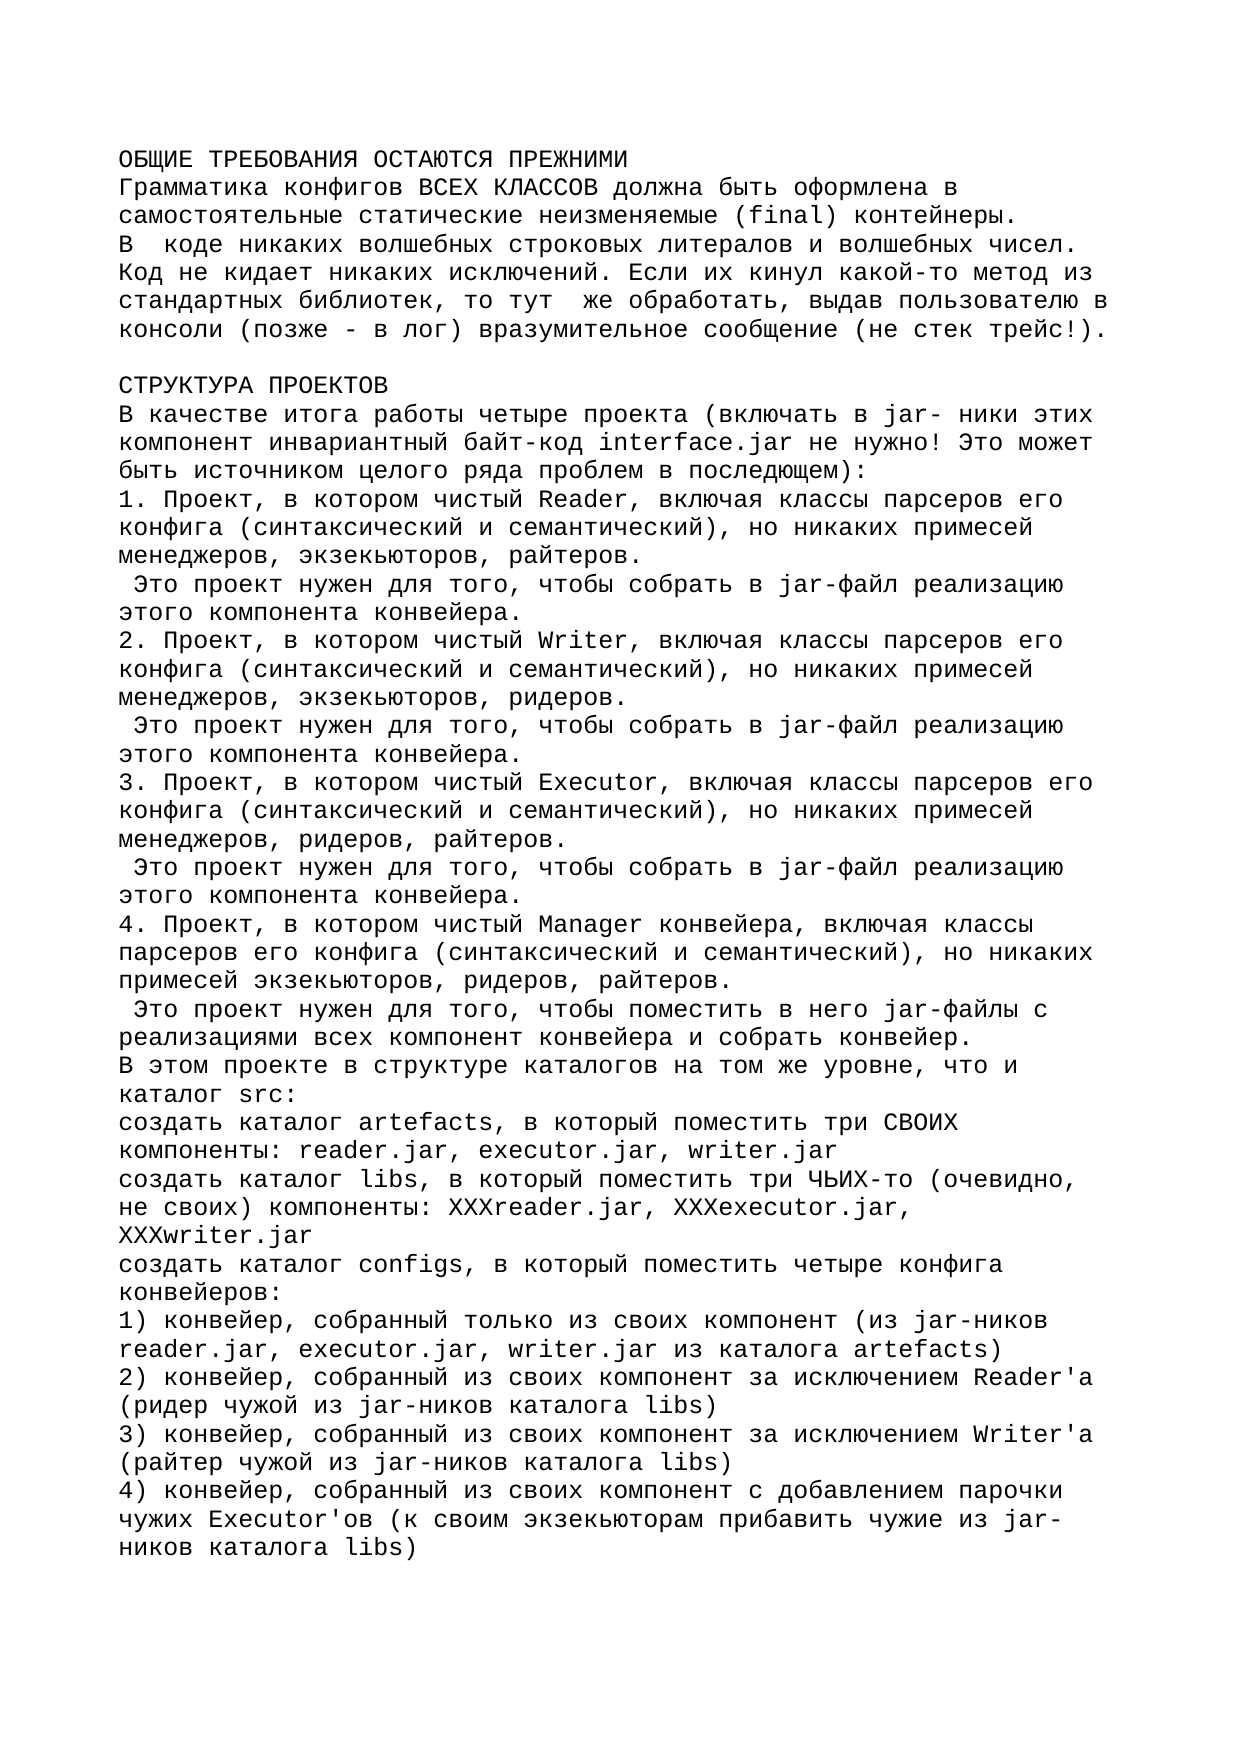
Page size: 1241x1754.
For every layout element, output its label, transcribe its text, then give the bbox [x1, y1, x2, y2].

text СТРУКТУРА ПРОЕКТОВ [118, 373, 1122, 401]
text 4. Проект, в котором чистый Manager конвейера, включая классы парсеров его конфига (синтаксический и семантический), но никаких примесей экзекьюторов, ридеров, райтеров. [118, 911, 1122, 996]
text Грамматика конфигов ВСЕХ КЛАССОВ должна быть оформлена в самостоятельные статические неизменяемые (final) контейнеры. [118, 175, 1122, 231]
text Это проект нужен для того, чтобы собрать в jar-файл реализацию этого компонента конвейера. [118, 855, 1122, 911]
text В качестве итога работы четыре проекта (включать в jar- ники этих компонент инвариантный байт-код interface.jar не нужно! Это может быть источником целого ряда проблем в последющем): [118, 401, 1122, 486]
text создать каталог artefacts, в который поместить три СВОИХ компоненты: reader.jar, executor.jar, writer.jar [118, 1110, 1122, 1166]
text Это проект нужен для того, чтобы собрать в jar-файл реализацию этого компонента конвейера. [118, 713, 1122, 770]
text Это проект нужен для того, чтобы собрать в jar-файл реализацию этого компонента конвейера. [118, 571, 1122, 628]
text 3) конвейер, собранный из своих компонент за исключением Writer'а (райтер чужой из jar-ников каталога libs) [118, 1421, 1122, 1478]
text Это проект нужен для того, чтобы поместить в него jar-файлы с реализациями всех компонент конвейера и собрать конвейер. [118, 996, 1122, 1053]
text ОБЩИЕ ТРЕБОВАНИЯ ОСТАЮТСЯ ПРЕЖНИМИ [118, 146, 1122, 175]
text создать каталог libs, в который поместить три ЧЬИХ-то (очевидно, не своих) компоненты: XXXreader.jar, XXXexecutor.jar, XXXwriter.jar [118, 1166, 1122, 1251]
text 4) конвейер, собранный из своих компонент с добавлением парочки чужих Executor'ов (к своим экзекьюторам прибавить чужие из jar-ников каталога libs) [118, 1478, 1122, 1563]
text В коде никаких волшебных строковых литералов и волшебных чисел. [118, 231, 1122, 260]
text 2) конвейер, собранный из своих компонент за исключением Reader'а (ридер чужой из jar-ников каталога libs) [118, 1365, 1122, 1421]
text 3. Проект, в котором чистый Executor, включая классы парсеров его конфига (синтаксический и семантический), но никаких примесей менеджеров, ридеров, райтеров. [118, 770, 1122, 855]
text В этом проекте в структуре каталогов на том же уровне, что и каталог src: [118, 1053, 1122, 1110]
text 2. Проект, в котором чистый Writer, включая классы парсеров его конфига (синтаксический и семантический), но никаких примесей менеджеров, экзекьюторов, ридеров. [118, 628, 1122, 713]
text 1) конвейер, собранный только из своих компонент (из jar-ников reader.jar, executor.jar, writer.jar из каталога artefacts) [118, 1308, 1122, 1365]
text Код не кидает никаких исключений. Если их кинул какой-то метод из стандартных библиотек, то тут же обработать, выдав пользователю в консоли (позже - в лог) вразумительное сообщение (не стек трейс!). [118, 260, 1122, 345]
text создать каталог configs, в который поместить четыре конфига конвейеров: [118, 1251, 1122, 1308]
text 1. Проект, в котором чистый Reader, включая классы парсеров его конфига (синтаксический и семантический), но никаких примесей менеджеров, экзекьюторов, райтеров. [118, 486, 1122, 571]
